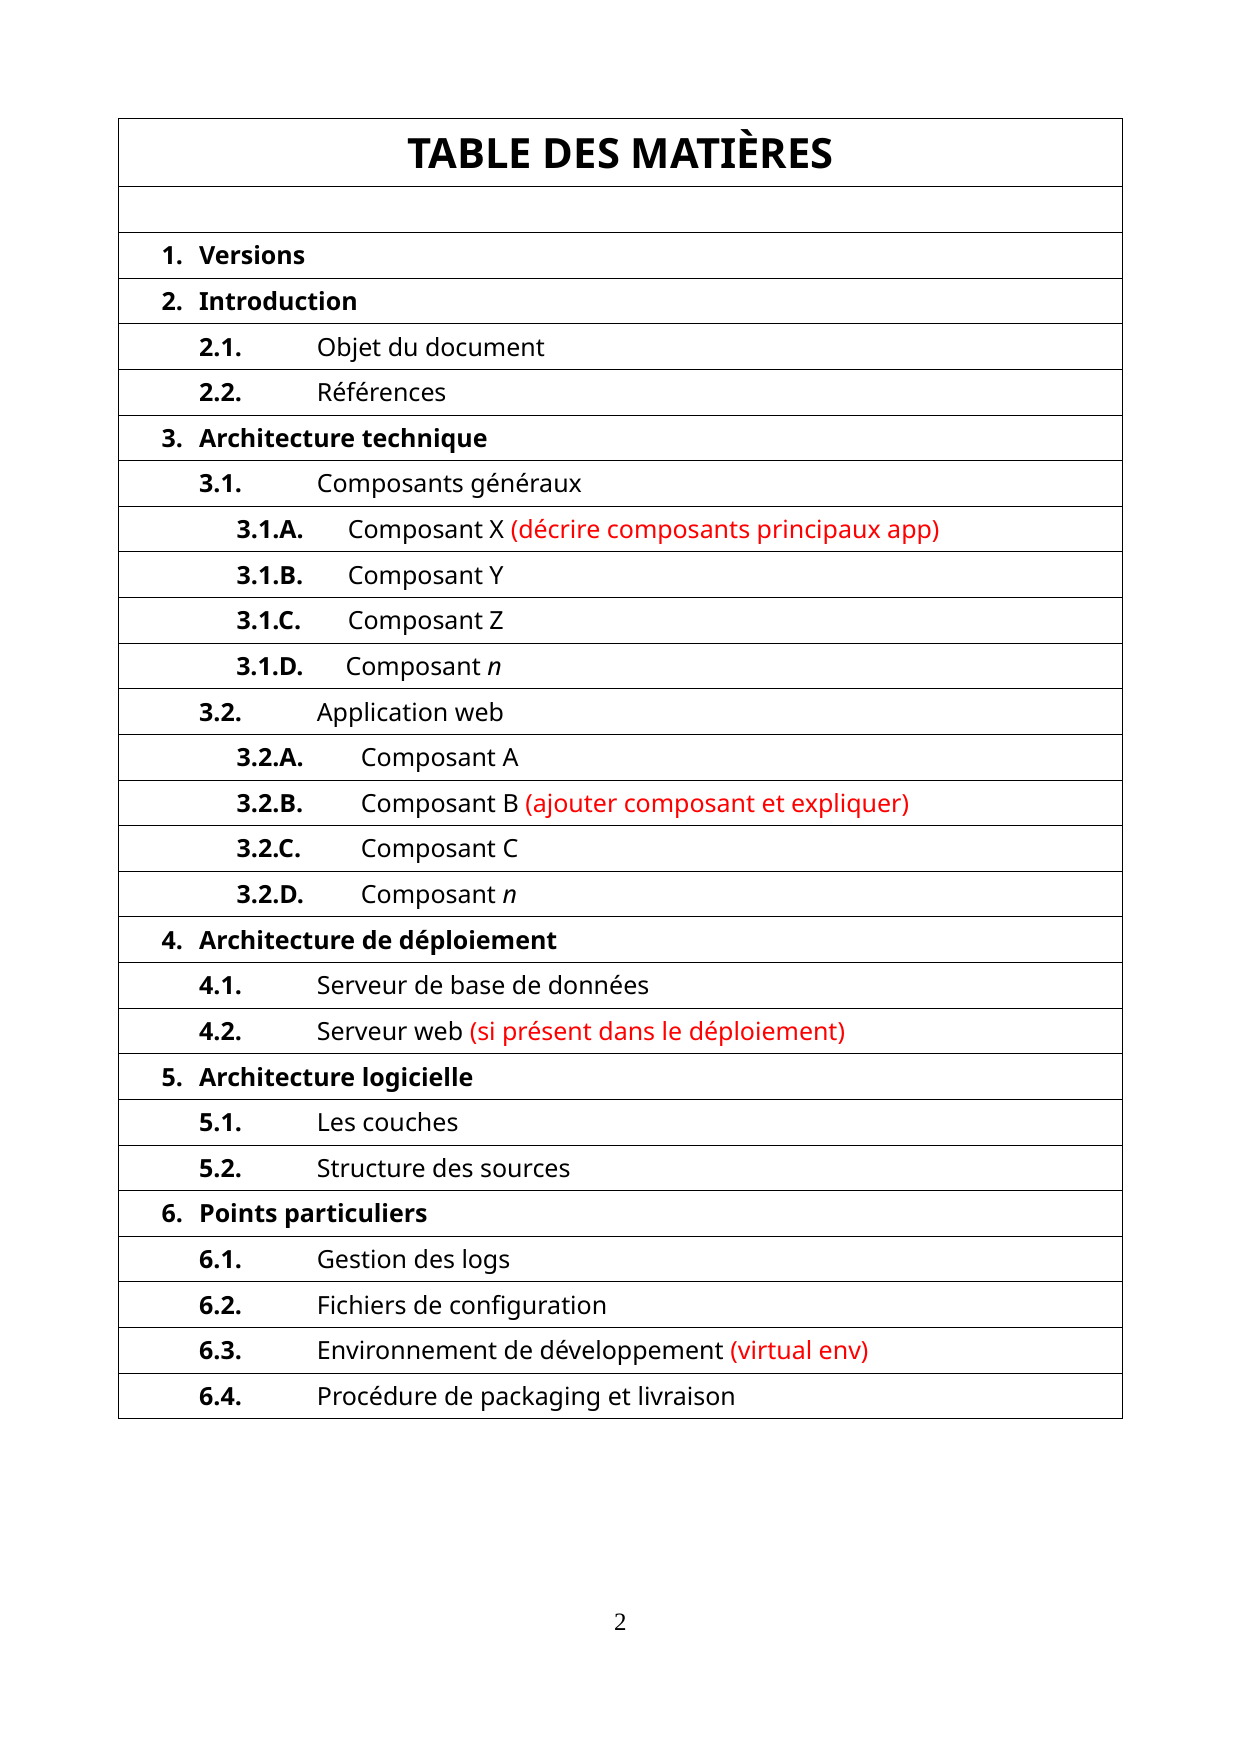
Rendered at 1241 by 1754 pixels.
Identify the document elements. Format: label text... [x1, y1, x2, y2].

table_cell Composant Z [119, 598, 1122, 643]
table_cell Procédure de packaging et livraison [119, 1374, 1122, 1418]
table_cell Références [119, 370, 1122, 414]
table_cell Composant Y [119, 552, 1122, 597]
table_cell Environnement de développement (virtual env) [119, 1328, 1122, 1373]
table_cell Architecture logicielle [119, 1054, 1122, 1099]
table_cell Versions [119, 233, 1122, 278]
table_cell Composant C [119, 826, 1122, 871]
table_cell Composant X (décrire composants principaux app) [119, 507, 1122, 551]
table_cell Composants généraux [119, 461, 1122, 506]
table_header TABLE DES MATIÈRES [119, 119, 1122, 186]
table_cell [119, 187, 1122, 232]
table_cell Serveur web (si présent dans le déploiement) [119, 1009, 1122, 1053]
table_cell Serveur de base de données [119, 963, 1122, 1008]
table_cell Fichiers de configuration [119, 1282, 1122, 1327]
table_cell Gestion des logs [119, 1237, 1122, 1281]
table_cell Structure des sources [119, 1146, 1122, 1190]
table_cell Application web [119, 689, 1122, 734]
table_cell Composant A [119, 735, 1122, 779]
table_cell Composant B (ajouter composant et expliquer) [119, 781, 1122, 825]
table_cell Introduction [119, 279, 1122, 323]
table_cell Points particuliers [119, 1191, 1122, 1236]
table_cell Les couches [119, 1100, 1122, 1144]
table_cell Composant n [119, 644, 1122, 688]
table_cell Objet du document [119, 324, 1122, 369]
table_cell Architecture technique [119, 416, 1122, 460]
table_cell Architecture de déploiement [119, 917, 1122, 962]
table_cell Composant n [119, 872, 1122, 916]
